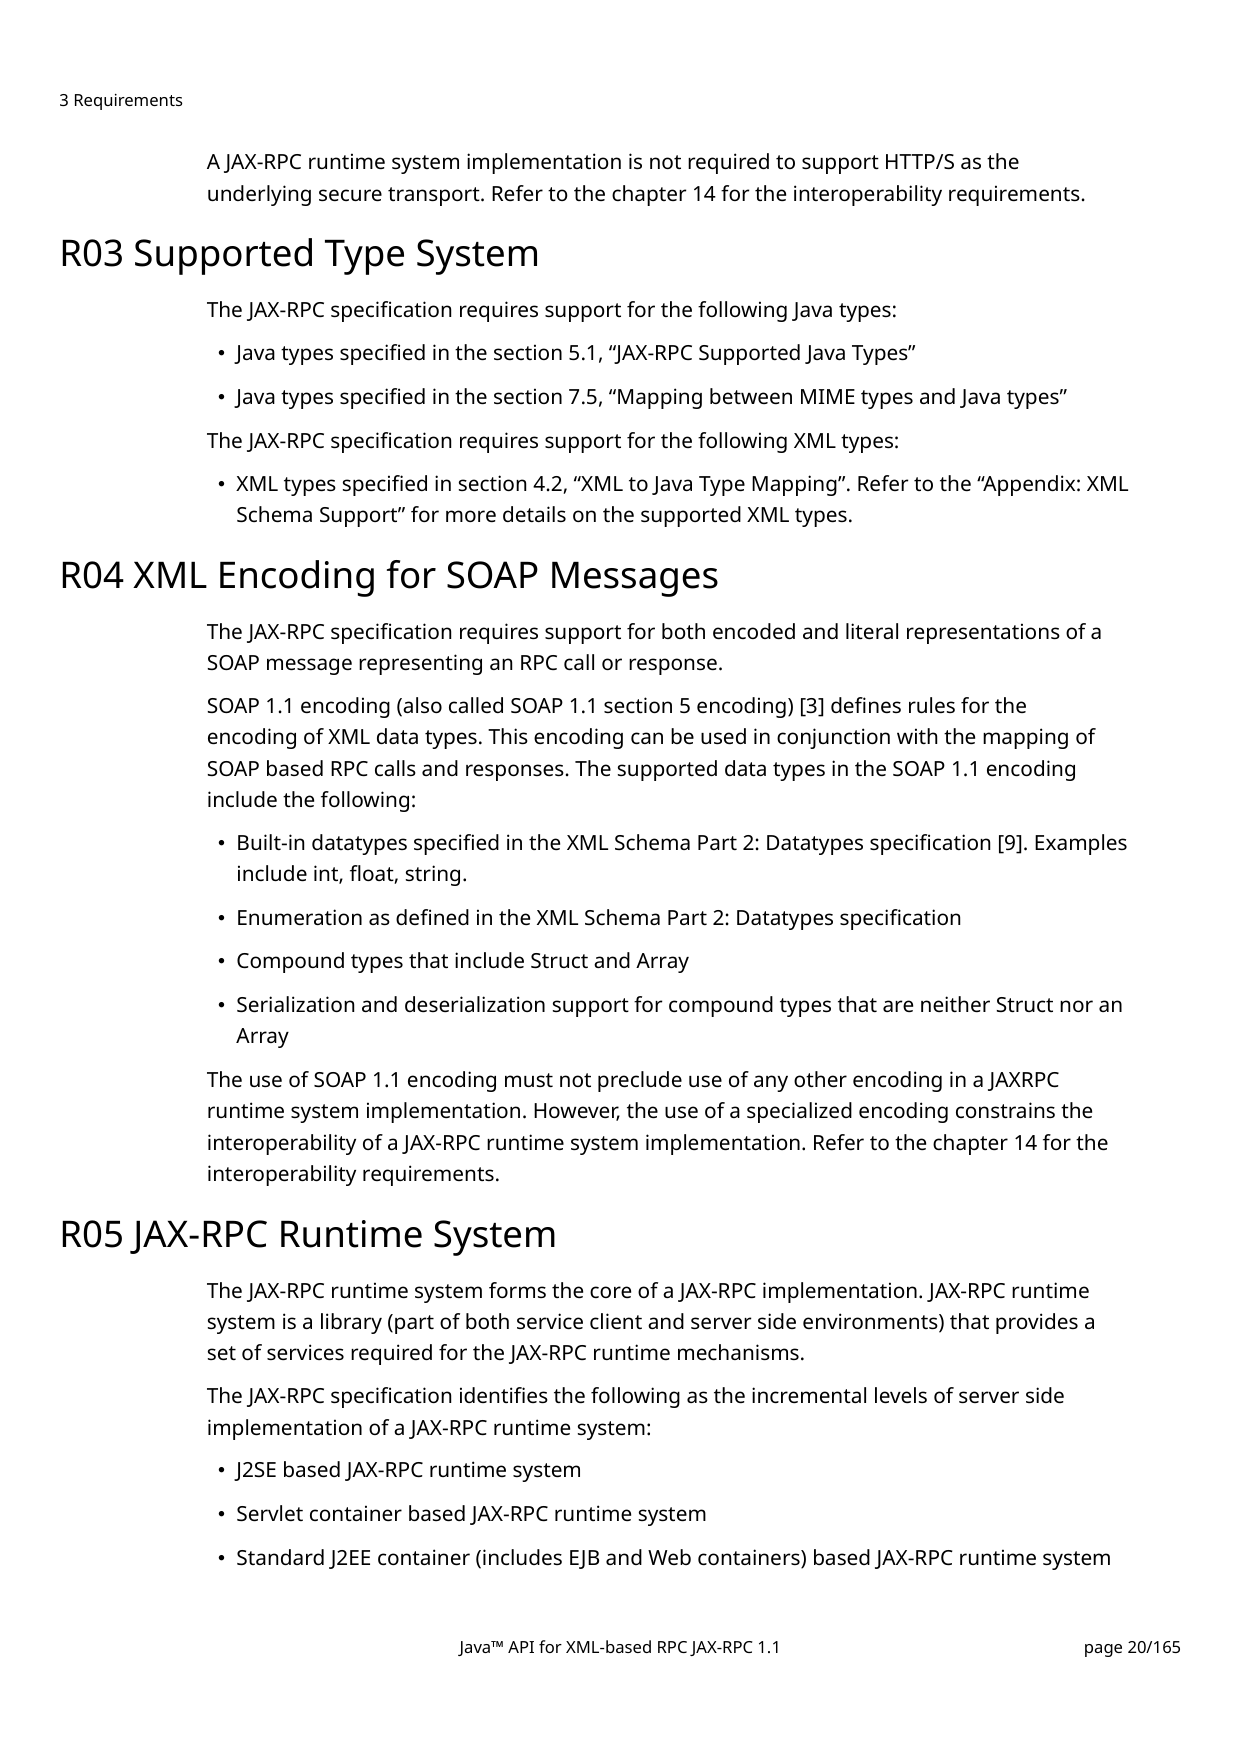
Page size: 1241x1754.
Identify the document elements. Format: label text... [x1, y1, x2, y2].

subtitle R04 XML Encoding for SOAP Messages [59, 549, 1181, 599]
list Built-in datatypes specified in the XML Schema Part 2: Datatypes specification [9]. Examples include int, float, string. [221, 828, 1181, 888]
list XML types specified in section 4.2, “XML to Java Type Mapping”. Refer to the “Appendix: XML Schema Support” for more details on the supported XML types. [221, 469, 1181, 529]
text The JAX-RPC specification requires support for both encoded and literal representations of a SOAP message representing an RPC call or response. [207, 617, 1122, 677]
list J2SE based JAX-RPC runtime system [221, 1456, 1181, 1484]
list Enumeration as defined in the XML Schema Part 2: Datatypes specification [221, 903, 1181, 931]
list Servlet container based JAX-RPC runtime system [221, 1499, 1181, 1528]
text The JAX-RPC specification requires support for the following XML types: [207, 426, 1122, 454]
text The JAX-RPC runtime system forms the core of a JAX-RPC implementation. JAX-RPC runtime system is a library (part of both service client and server side environments) that provides a set of services required for the JAX-RPC runtime mechanisms. [207, 1276, 1122, 1367]
text The JAX-RPC specification requires support for the following Java types: [207, 295, 1122, 324]
text A JAX-RPC runtime system implementation is not required to support HTTP/S as the underlying secure transport. Refer to the chapter 14 for the interoperability requirements. [207, 147, 1122, 207]
list Java types specified in the section 5.1, “JAX-RPC Supported Java Types” [221, 338, 1181, 367]
list Compound types that include Struct and Array [221, 947, 1181, 975]
list Java types specified in the section 7.5, “Mapping between MIME types and Java types” [221, 382, 1181, 411]
subtitle R05 JAX-RPC Runtime System [59, 1208, 1181, 1258]
text The JAX-RPC specification identifies the following as the incremental levels of server side implementation of a JAX-RPC runtime system: [207, 1381, 1122, 1441]
list Serialization and deserialization support for compound types that are neither Struct nor an Array [221, 990, 1181, 1050]
text SOAP 1.1 encoding (also called SOAP 1.1 section 5 encoding) [3] defines rules for the encoding of XML data types. This encoding can be used in conjunction with the mapping of SOAP based RPC calls and responses. The supported data types in the SOAP 1.1 encoding include the following: [207, 691, 1122, 813]
text The use of SOAP 1.1 encoding must not preclude use of any other encoding in a JAXRPC runtime system implementation. However, the use of a specialized encoding constrains the interoperability of a JAX-RPC runtime system implementation. Refer to the chapter 14 for the interoperability requirements. [207, 1065, 1122, 1188]
subtitle R03 Supported Type System [59, 228, 1181, 278]
list Standard J2EE container (includes EJB and Web containers) based JAX-RPC runtime system [221, 1543, 1181, 1572]
